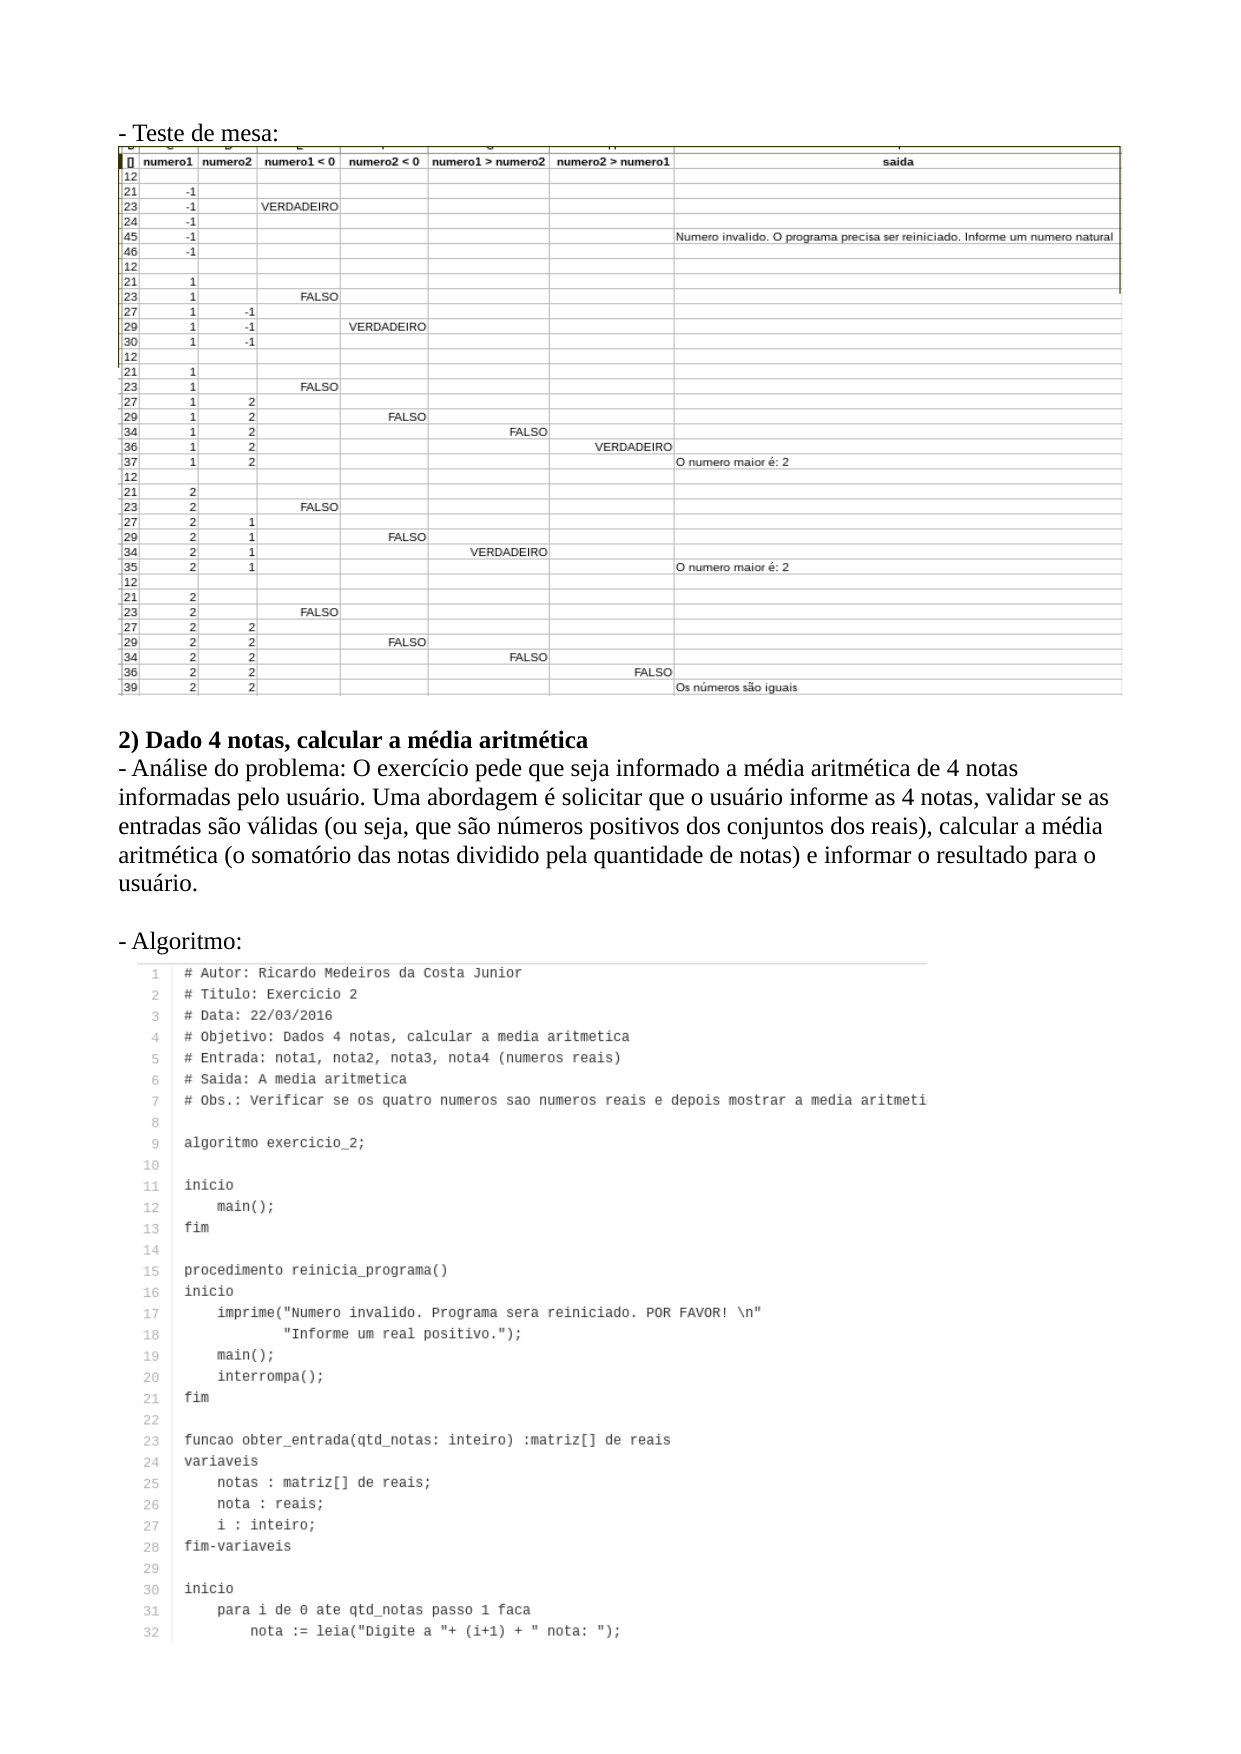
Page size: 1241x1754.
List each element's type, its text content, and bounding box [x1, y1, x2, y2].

text 2) Dado 4 notas, calcular a média aritmética [118, 725, 1122, 753]
picture [136, 961, 928, 1644]
picture [118, 146, 1123, 696]
text - Teste de mesa: [118, 118, 1122, 146]
text - Algoritmo: [118, 926, 1122, 955]
text - Análise do problema: O exercício pede que seja informado a média aritmética de 4 notas informadas pelo usuário. Uma abordagem é solicitar que o usuário informe as 4 notas, validar se as entradas são válidas (ou seja, que são números positivos dos conjuntos dos reais), calcular a média aritmética (o somatório das notas dividido pela quantidade de notas) e informar o resultado para o usuário. [118, 753, 1122, 897]
